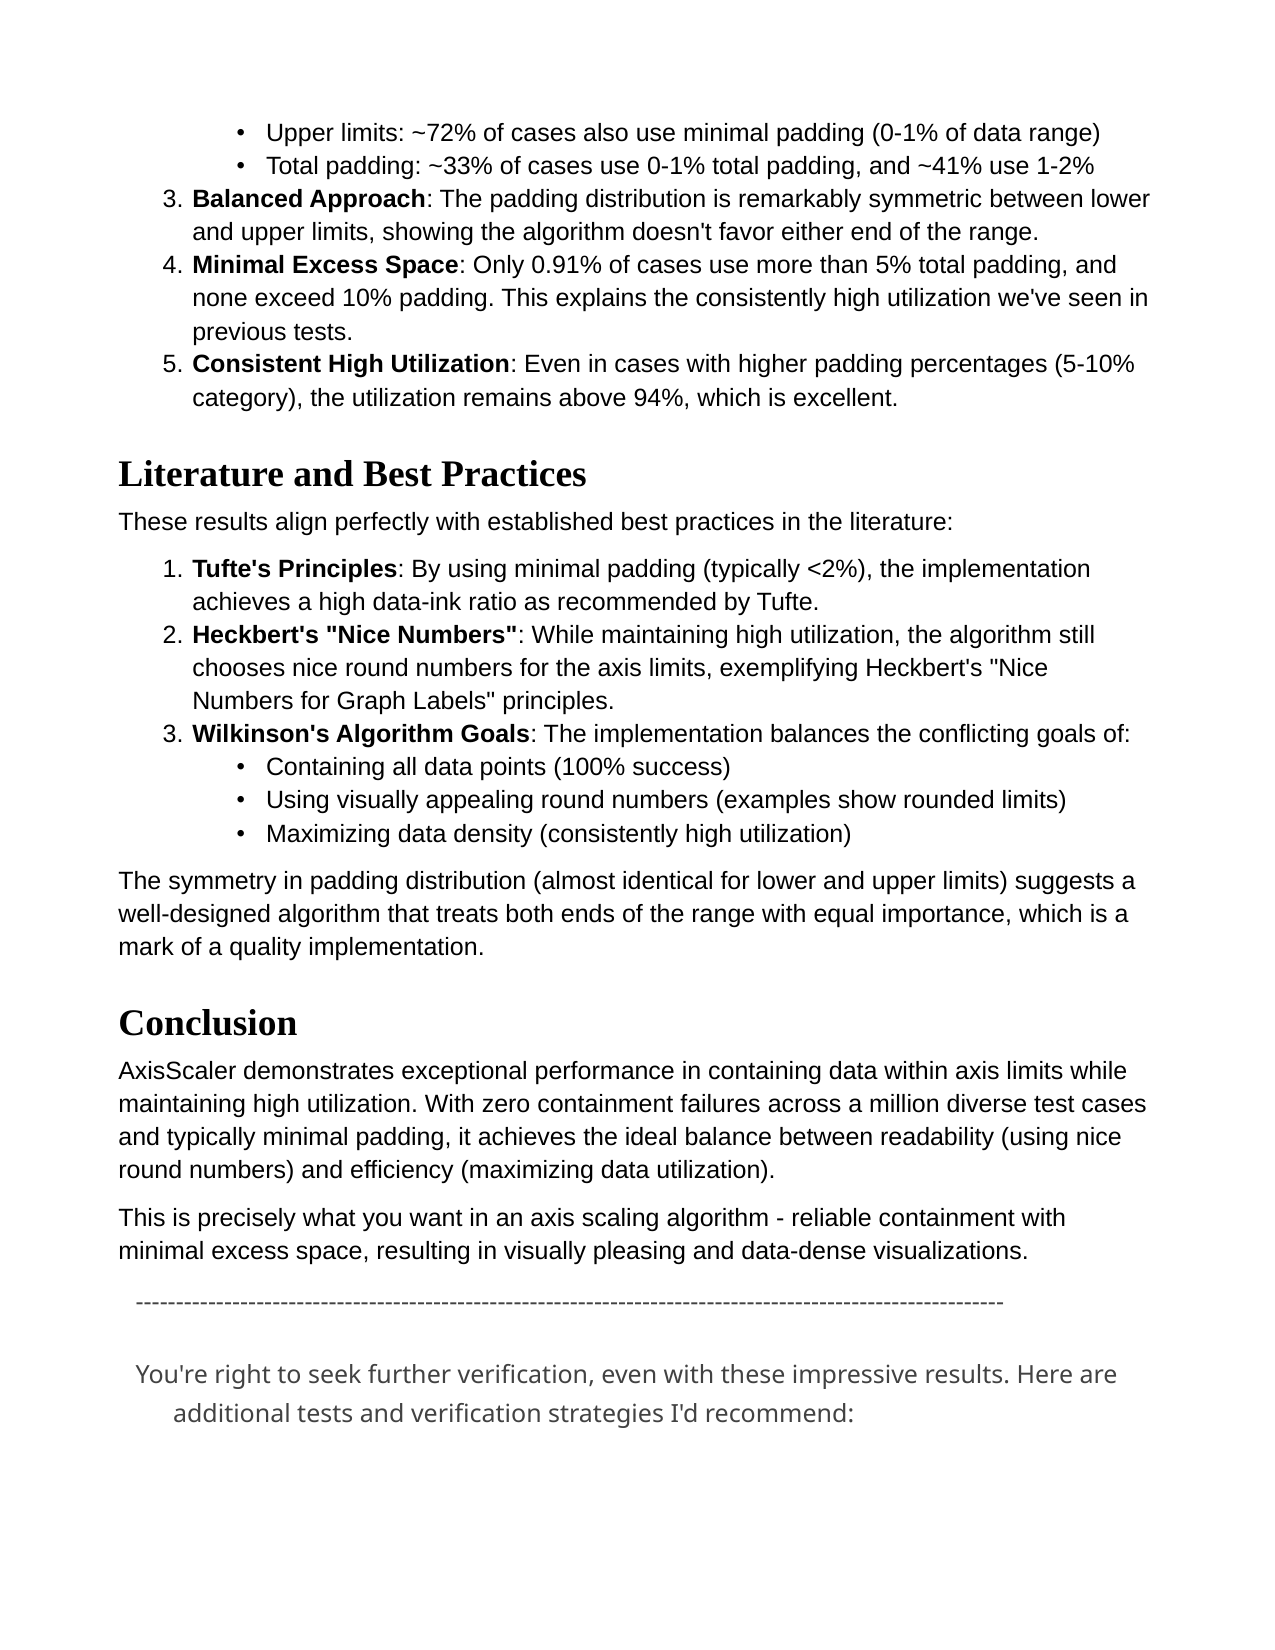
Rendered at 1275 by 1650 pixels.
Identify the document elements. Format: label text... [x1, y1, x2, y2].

text This is precisely what you want in an axis scaling algorithm - reliable containment with minimal excess space, resulting in visually pleasing and data-dense visualizations. [118, 1203, 1157, 1265]
text You're right to seek further verification, even with these impressive results. Here are additional tests and verification strategies I'd recommend: [135, 1357, 1157, 1430]
list Wilkinson's Algorithm Goals: The implementation balances the conflicting goals of: [162, 719, 1157, 748]
list Minimal Excess Space: Only 0.91% of cases use more than 5% total padding, and none exceed 10% padding. This explains the consistently high utilization we've seen in previous tests. [162, 250, 1157, 345]
list Balanced Approach: The padding distribution is remarkably symmetric between lower and upper limits, showing the algorithm doesn't favor either end of the range. [162, 184, 1157, 246]
list Total padding: ~33% of cases use 0-1% total padding, and ~41% use 1-2% [236, 151, 1157, 180]
text AxisScaler demonstrates exceptional performance in containing data within axis limits while maintaining high utilization. With zero containment failures across a million diverse test cases and typically minimal padding, it achieves the ideal balance between readability (using nice round numbers) and efficiency (maximizing data utilization). [118, 1056, 1157, 1184]
list Using visually appealing round numbers (examples show rounded limits) [236, 785, 1157, 814]
list Containing all data points (100% success) [236, 752, 1157, 781]
subtitle Conclusion [118, 1001, 1157, 1044]
text ------------------------------------------------------------------------------------------------------------ [135, 1284, 1157, 1318]
text The symmetry in padding distribution (almost identical for lower and upper limits) suggests a well-designed algorithm that treats both ends of the range with equal importance, which is a mark of a quality implementation. [118, 866, 1157, 961]
list Tufte's Principles: By using minimal padding (typically <2%), the implementation achieves a high data-ink ratio as recommended by Tufte. [162, 554, 1157, 616]
list Consistent High Utilization: Even in cases with higher padding percentages (5-10% category), the utilization remains above 94%, which is excellent. [162, 349, 1157, 411]
list Maximizing data density (consistently high utilization) [236, 818, 1157, 847]
list Upper limits: ~72% of cases also use minimal padding (0-1% of data range) [236, 118, 1157, 147]
text These results align perfectly with established best practices in the literature: [118, 507, 1157, 535]
list Heckbert's "Nice Numbers": While maintaining high utilization, the algorithm still chooses nice round numbers for the axis limits, exemplifying Heckbert's "Nice Numbers for Graph Labels" principles. [162, 620, 1157, 715]
subtitle Literature and Best Practices [118, 451, 1157, 494]
